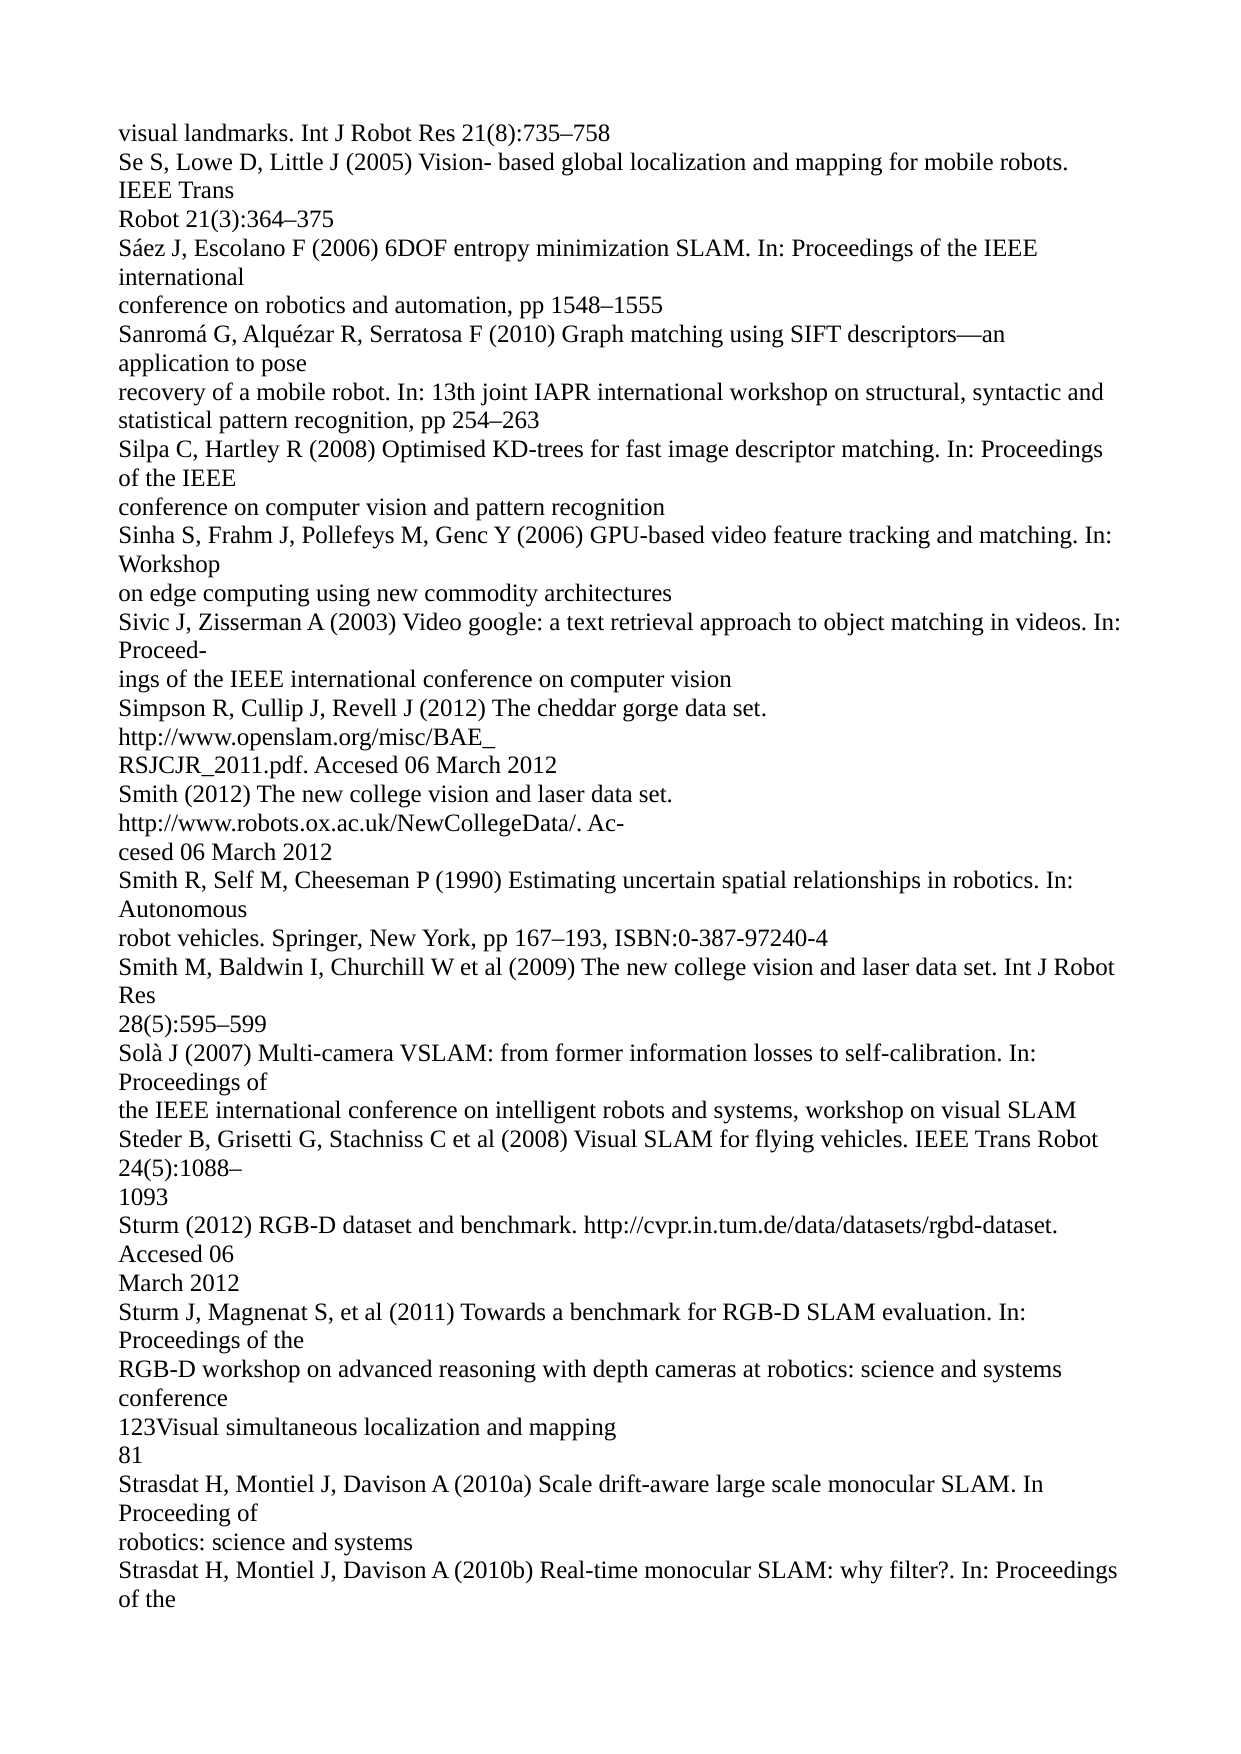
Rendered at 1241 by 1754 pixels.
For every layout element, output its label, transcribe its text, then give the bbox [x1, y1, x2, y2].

text Solà J (2007) Multi-camera VSLAM: from former information losses to self-calibration. In: Proceedings of [118, 1038, 1122, 1096]
text robot vehicles. Springer, New York, pp 167–193, ISBN:0-387-97240-4 [118, 923, 1122, 952]
text robotics: science and systems [118, 1527, 1122, 1556]
text statistical pattern recognition, pp 254–263 [118, 406, 1122, 434]
text 81 [118, 1441, 1122, 1469]
text Robot 21(3):364–375 [118, 204, 1122, 233]
text Steder B, Grisetti G, Stachniss C et al (2008) Visual SLAM for flying vehicles. IEEE Trans Robot 24(5):1088– [118, 1124, 1122, 1182]
text Smith (2012) The new college vision and laser data set. http://www.robots.ox.ac.uk/NewCollegeData/. Ac- [118, 779, 1122, 837]
text Strasdat H, Montiel J, Davison A (2010a) Scale drift-aware large scale monocular SLAM. In Proceeding of [118, 1469, 1122, 1527]
text Sivic J, Zisserman A (2003) Video google: a text retrieval approach to object matching in videos. In: Proceed- [118, 607, 1122, 664]
text 28(5):595–599 [118, 1009, 1122, 1038]
text conference on computer vision and pattern recognition [118, 492, 1122, 521]
text RGB-D workshop on advanced reasoning with depth cameras at robotics: science and systems conference [118, 1354, 1122, 1412]
text March 2012 [118, 1268, 1122, 1297]
text Sturm (2012) RGB-D dataset and benchmark. http://cvpr.in.tum.de/data/datasets/rgbd-dataset. Accesed 06 [118, 1211, 1122, 1268]
text ings of the IEEE international conference on computer vision [118, 664, 1122, 693]
text 1093 [118, 1182, 1122, 1211]
text Sinha S, Frahm J, Pollefeys M, Genc Y (2006) GPU-based video feature tracking and matching. In: Workshop [118, 521, 1122, 578]
text Smith M, Baldwin I, Churchill W et al (2009) The new college vision and laser data set. Int J Robot Res [118, 952, 1122, 1009]
text Sturm J, Magnenat S, et al (2011) Towards a benchmark for RGB-D SLAM evaluation. In: Proceedings of the [118, 1297, 1122, 1354]
text on edge computing using new commodity architectures [118, 578, 1122, 607]
text recovery of a mobile robot. In: 13th joint IAPR international workshop on structural, syntactic and [118, 377, 1122, 406]
text Sanromá G, Alquézar R, Serratosa F (2010) Graph matching using SIFT descriptors—an application to pose [118, 319, 1122, 377]
text Se S, Lowe D, Little J (2005) Vision- based global localization and mapping for mobile robots. IEEE Trans [118, 147, 1122, 204]
text 123Visual simultaneous localization and mapping [118, 1412, 1122, 1441]
text Sáez J, Escolano F (2006) 6DOF entropy minimization SLAM. In: Proceedings of the IEEE international [118, 233, 1122, 291]
text visual landmarks. Int J Robot Res 21(8):735–758 [118, 118, 1122, 147]
text cesed 06 March 2012 [118, 837, 1122, 866]
text Smith R, Self M, Cheeseman P (1990) Estimating uncertain spatial relationships in robotics. In: Autonomous [118, 866, 1122, 923]
text Silpa C, Hartley R (2008) Optimised KD-trees for fast image descriptor matching. In: Proceedings of the IEEE [118, 434, 1122, 492]
text Simpson R, Cullip J, Revell J (2012) The cheddar gorge data set. http://www.openslam.org/misc/BAE_ [118, 693, 1122, 751]
text Strasdat H, Montiel J, Davison A (2010b) Real-time monocular SLAM: why filter?. In: Proceedings of the [118, 1556, 1122, 1613]
text the IEEE international conference on intelligent robots and systems, workshop on visual SLAM [118, 1096, 1122, 1124]
text RSJCJR_2011.pdf. Accesed 06 March 2012 [118, 751, 1122, 779]
text conference on robotics and automation, pp 1548–1555 [118, 291, 1122, 319]
